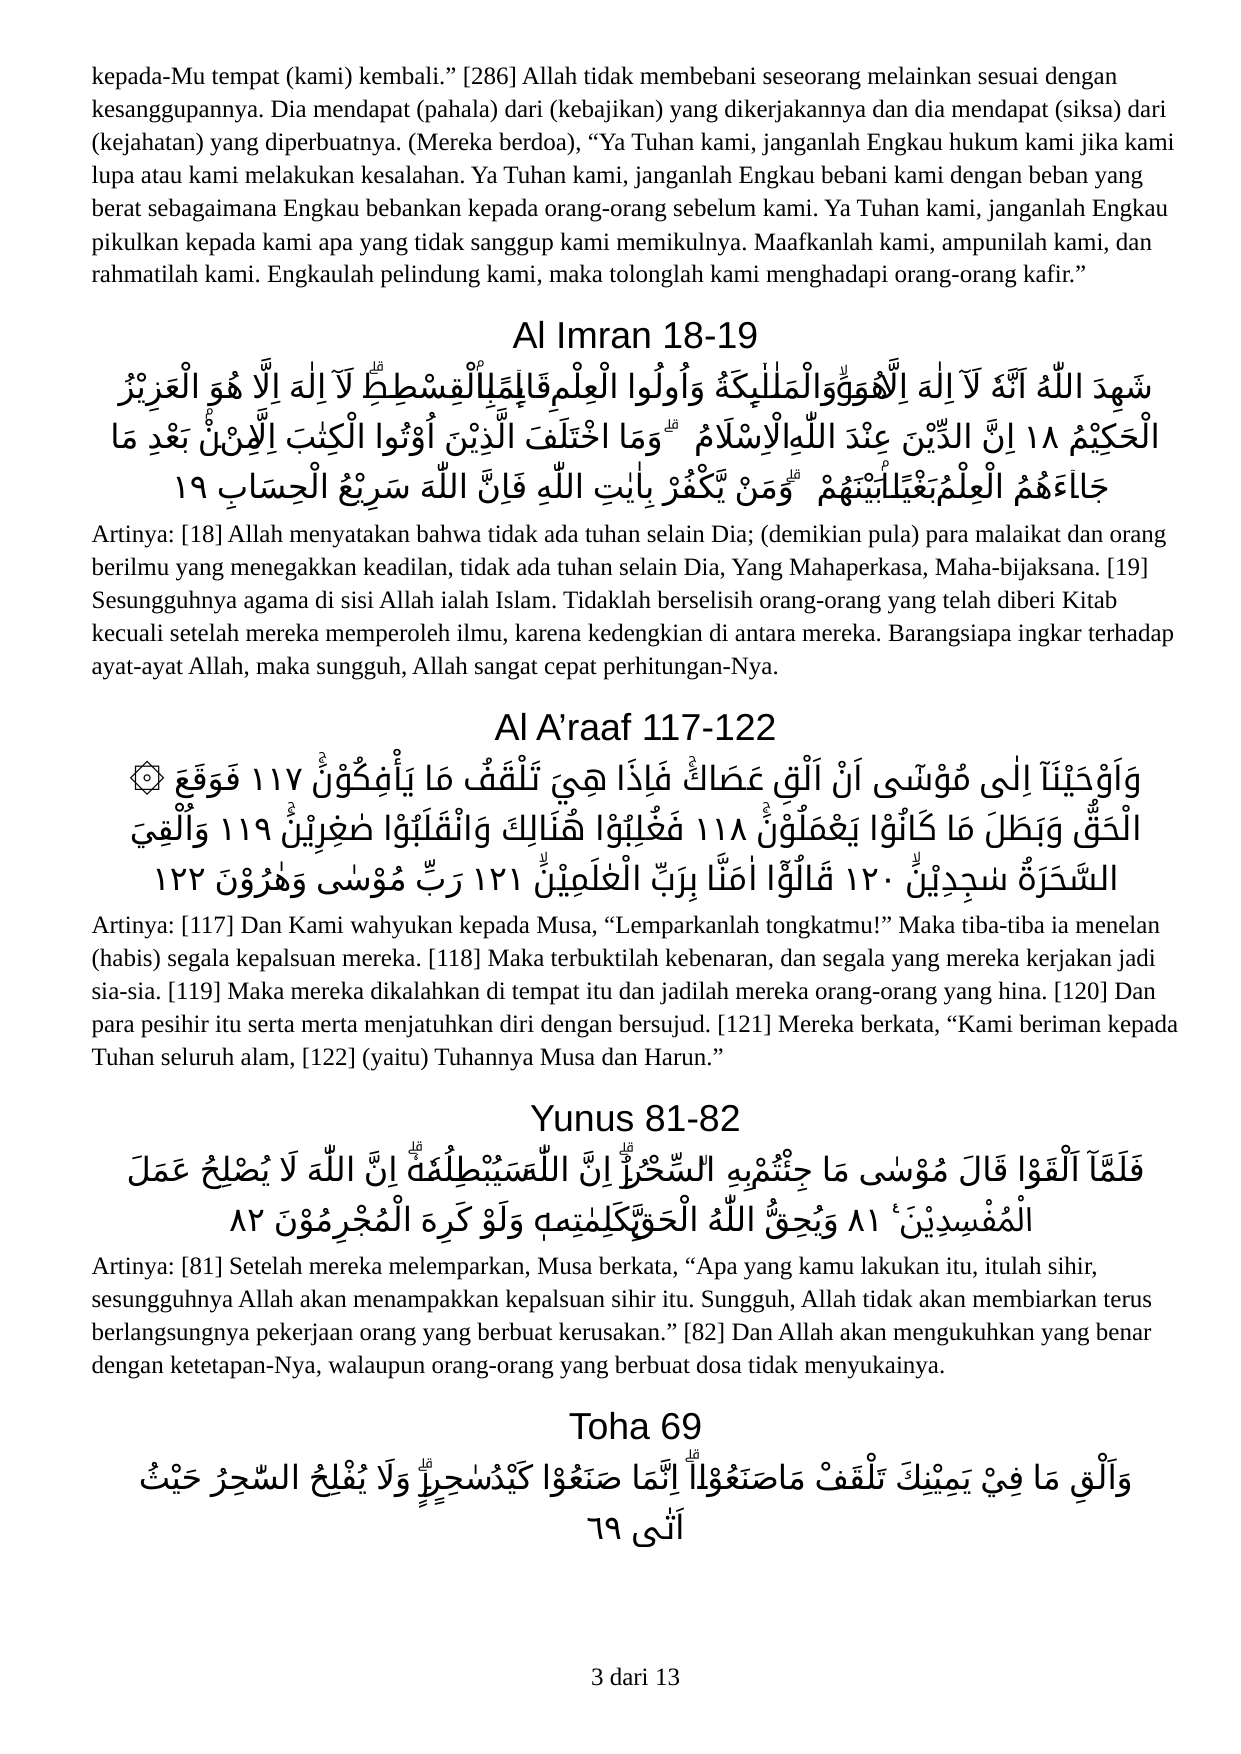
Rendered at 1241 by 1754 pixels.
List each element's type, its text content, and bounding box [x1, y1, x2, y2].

text شَهِدَ اللّٰهُ اَنَّهٗ لَآ اِلٰهَ اِلَّا هُوَۙ وَالْمَلٰۤىِٕكَةُ وَاُولُوا الْعِلْمِ قَاۤىِٕمًاۢ بِالْقِسْطِۗ لَآ اِلٰهَ اِلَّا هُوَ الْعَزِيْزُ الْحَكِيْمُ ١٨ اِنَّ الدِّيْنَ عِنْدَ اللّٰهِ الْاِسْلَامُ ۗ وَمَا اخْتَلَفَ الَّذِيْنَ اُوْتُوا الْكِتٰبَ اِلَّا مِنْۢ بَعْدِ مَا جَاۤءَهُمُ الْعِلْمُ بَغْيًاۢ بَيْنَهُمْ ۗوَمَنْ يَّكْفُرْ بِاٰيٰتِ اللّٰهِ فَاِنَّ اللّٰهَ سَرِيْعُ الْحِسَابِ ١٩ [91, 369, 1179, 512]
subtitle Al A’raaf 117-122 [91, 705, 1179, 748]
text kepada-Mu tempat (kami) kembali.” [286] Allah tidak membebani seseorang melainkan sesuai dengan kesanggupannya. Dia mendapat (pahala) dari (kebajikan) yang dikerjakannya dan dia mendapat (siksa) dari (kejahatan) yang diperbuatnya. (Mereka berdoa), “Ya Tuhan kami, janganlah Engkau hukum kami jika kami lupa atau kami melakukan kesalahan. Ya Tuhan kami, janganlah Engkau bebani kami dengan beban yang berat sebagaimana Engkau bebankan kepada orang-orang sebelum kami. Ya Tuhan kami, janganlah Engkau pikulkan kepada kami apa yang tidak sanggup kami memikulnya. Maafkanlah kami, ampunilah kami, dan rahmatilah kami. Engkaulah pelindung kami, maka tolonglah kami menghadapi orang-orang kafir.” [91, 61, 1179, 288]
text Artinya: [18] Allah menyatakan bahwa tidak ada tuhan selain Dia; (demikian pula) para malaikat dan orang berilmu yang menegakkan keadilan, tidak ada tuhan selain Dia, Yang Mahaperkasa, Maha-bijaksana. [19] Sesungguhnya agama di sisi Allah ialah Islam. Tidaklah berselisih orang-orang yang telah diberi Kitab kecuali setelah mereka memperoleh ilmu, karena kedengkian di antara mereka. Barangsiapa ingkar terhadap ayat-ayat Allah, maka sungguh, Allah sangat cepat perhitungan-Nya. [91, 519, 1179, 679]
text فَلَمَّآ اَلْقَوْا قَالَ مُوْسٰى مَا جِئْتُمْ بِهِ ۙالسِّحْرُۗ اِنَّ اللّٰهَ سَيُبْطِلُهٗۗ اِنَّ اللّٰهَ لَا يُصْلِحُ عَمَلَ الْمُفْسِدِيْنَ ࣖ ٨١ وَيُحِقُّ اللّٰهُ الْحَقَّ بِكَلِمٰتِهٖ وَلَوْ كَرِهَ الْمُجْرِمُوْنَ ٨٢ [91, 1152, 1179, 1245]
text Artinya: [117] Dan Kami wahyukan kepada Musa, “Lemparkanlah tongkatmu!” Maka tiba-tiba ia menelan (habis) segala kepalsuan mereka. [118] Maka terbuktilah kebenaran, dan segala yang mereka kerjakan jadi sia-sia. [119] Maka mereka dikalahkan di tempat itu dan jadilah mereka orang-orang yang hina. [120] Dan para pesihir itu serta merta menjatuhkan diri dengan bersujud. [121] Mereka berkata, “Kami beriman kepada Tuhan seluruh alam, [122] (yaitu) Tuhannya Musa dan Harun.” [91, 910, 1179, 1071]
text وَاَلْقِ مَا فِيْ يَمِيْنِكَ تَلْقَفْ مَا صَنَعُوْاۗ اِنَّمَا صَنَعُوْا كَيْدُ سٰحِرٍۗ وَلَا يُفْلِحُ السّٰحِرُ حَيْثُ اَتٰى ٦٩ [91, 1460, 1179, 1553]
text ۞ وَاَوْحَيْنَآ اِلٰى مُوْسٰٓى اَنْ اَلْقِ عَصَاكَۚ فَاِذَا هِيَ تَلْقَفُ مَا يَأْفِكُوْنَۚ ١١٧ فَوَقَعَ الْحَقُّ وَبَطَلَ مَا كَانُوْا يَعْمَلُوْنَۚ ١١٨ فَغُلِبُوْا هُنَالِكَ وَانْقَلَبُوْا صٰغِرِيْنَۚ ١١٩ وَاُلْقِيَ السَّحَرَةُ سٰجِدِيْنَۙ ١٢٠ قَالُوْٓا اٰمَنَّا بِرَبِّ الْعٰلَمِيْنَۙ ١٢١ رَبِّ مُوْسٰى وَهٰرُوْنَ ١٢٢ [91, 760, 1179, 903]
subtitle Yunus 81-82 [91, 1096, 1179, 1139]
subtitle Toha 69 [91, 1404, 1179, 1447]
subtitle Al Imran 18-19 [91, 313, 1179, 357]
text Artinya: [81] Setelah mereka melemparkan, Musa berkata, “Apa yang kamu lakukan itu, itulah sihir, sesungguhnya Allah akan menampakkan kepalsuan sihir itu. Sungguh, Allah tidak akan membiarkan terus berlangsungnya pekerjaan orang yang berbuat kerusakan.” [82] Dan Allah akan mengukuhkan yang benar dengan ketetapan-Nya, walaupun orang-orang yang berbuat dosa tidak menyukainya. [91, 1251, 1179, 1379]
